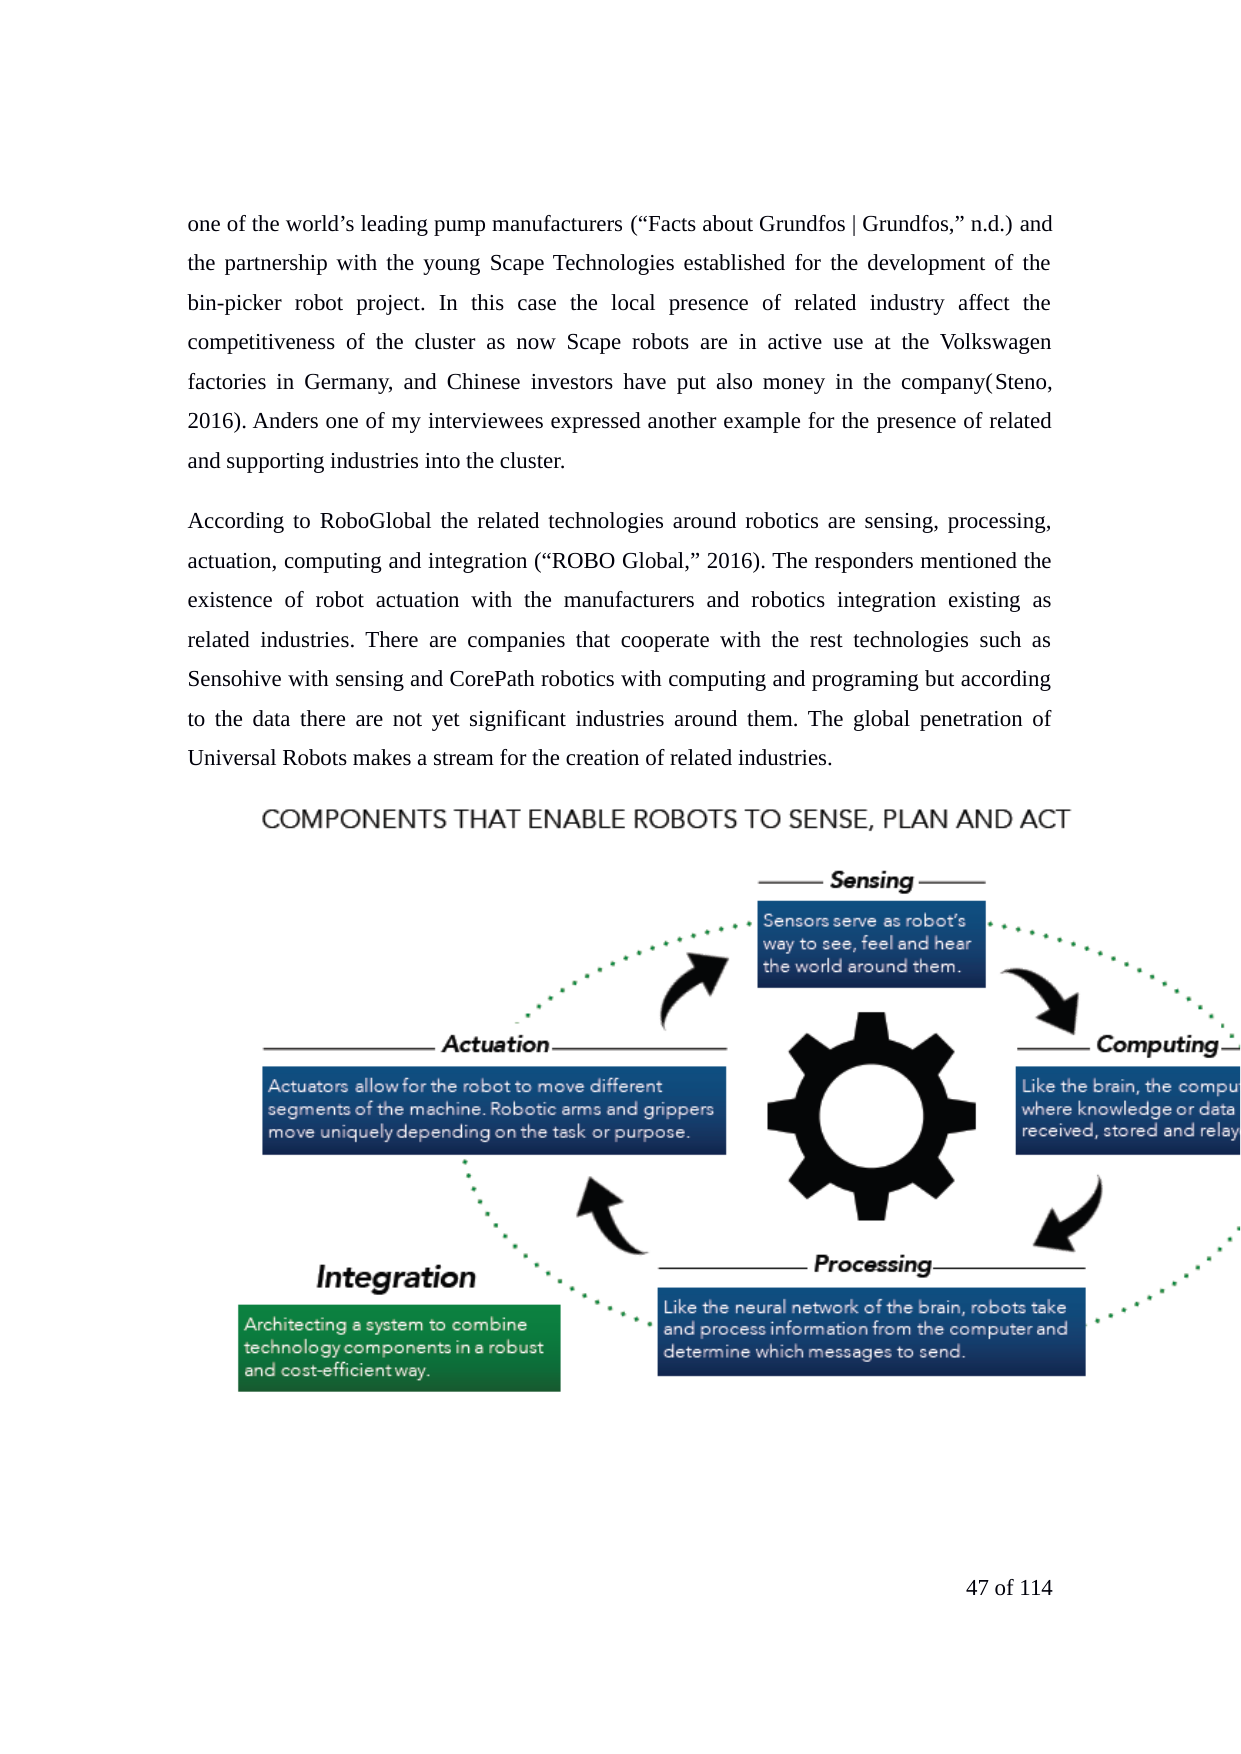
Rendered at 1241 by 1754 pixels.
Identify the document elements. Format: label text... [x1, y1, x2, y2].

picture [187, 804, 1241, 1509]
text According to RoboGlobal the related technologies around robotics are sensing, processing, actuation, computing and integration (“ROBO Global,” 2016). The responders mentioned the existence of robot actuation with the manufacturers and robotics integration existing as related industries. There are companies that cooperate with the rest technologies such as Sensohive with sensing and CorePath robotics with computing and programing but according to the data there are not yet significant industries around them. The global penetration of Universal Robots makes a stream for the creation of related industries. [187, 507, 1053, 770]
text one of the world’s leading pump manufacturers (“Facts about Grundfos | Grundfos,” n.d.) and the partnership with the young Scape Technologies established for the development of the bin-picker robot project. In this case the local presence of related industry affect the competitiveness of the cluster as now Scape robots are in active use at the Volkswagen factories in Germany, and Chinese investors have put also money in the company(Steno, 2016). Anders one of my interviewees expressed another example for the presence of related and supporting industries into the cluster. [187, 210, 1053, 473]
